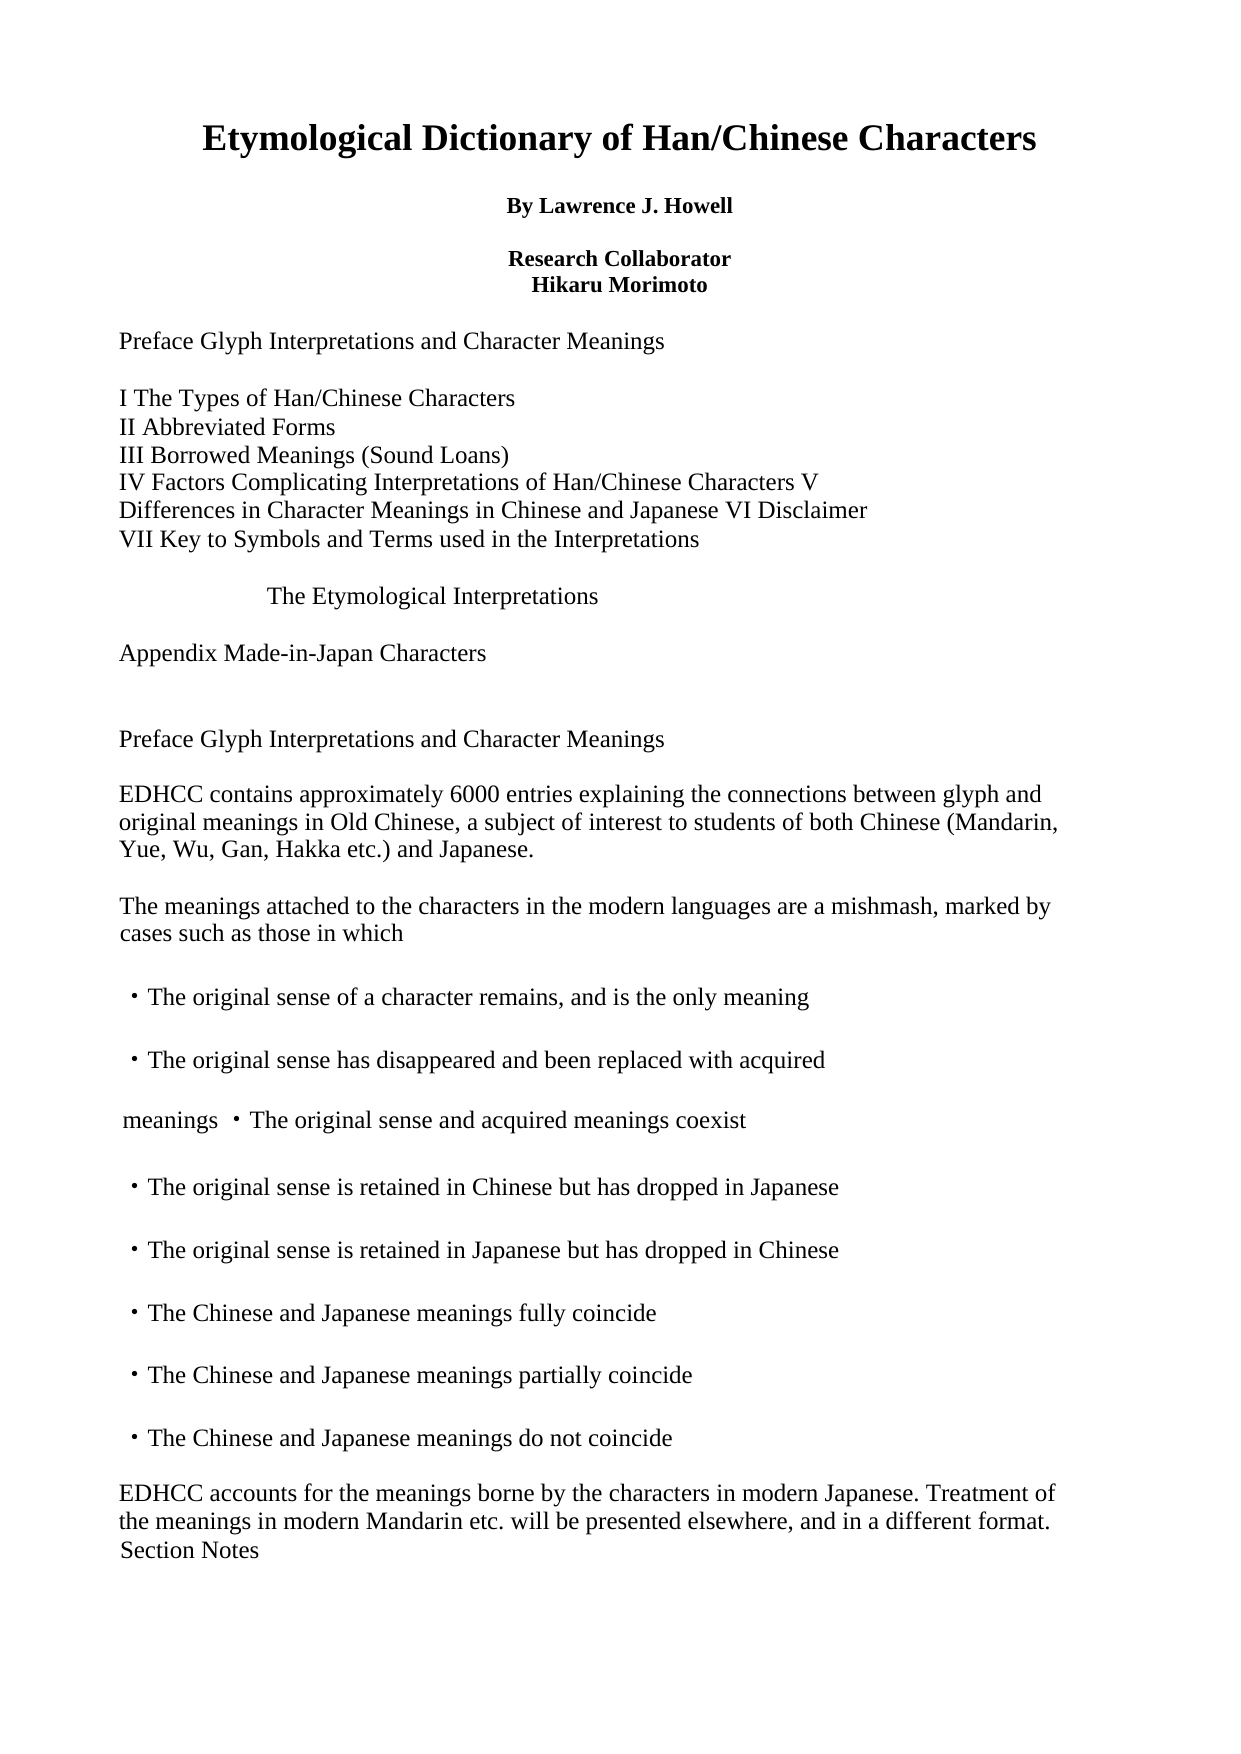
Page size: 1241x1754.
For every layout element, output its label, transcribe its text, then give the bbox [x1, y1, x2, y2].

text II Abbreviated Forms [119, 412, 1123, 440]
text III Borrowed Meanings (Sound Loans) [119, 440, 1123, 469]
text Hikaru Morimoto [116, 271, 1123, 298]
text EDHCC contains approximately 6000 entries explaining the connections between glyph and original meanings in Old Chinese, a subject of interest to students of both Chinese (Mandarin, Yue, Wu, Gan, Hakka etc.) and Japanese. [118, 781, 1109, 863]
text ・The original sense has disappeared and been replaced with acquired meanings ・The original sense and acquired meanings coexist [122, 1045, 911, 1134]
text IV Factors Complicating Interpretations of Han/Chinese Characters V Differences in Character Meanings in Chinese and Japanese VI Disclaimer [118, 469, 910, 524]
text EDHCC accounts for the meanings borne by the characters in modern Japanese. Treatment of the meanings in modern Mandarin etc. will be presented elsewhere, and in a different format. [118, 1480, 1091, 1535]
text ・The original sense of a character remains, and is the only meaning [122, 982, 1123, 1011]
text The meanings attached to the characters in the modern languages are a mishmash, marked by cases such as those in which [119, 892, 1110, 947]
text The Etymological Interpretations [267, 581, 1123, 610]
text ・The original sense is retained in Japanese but has dropped in Chinese [122, 1235, 1123, 1264]
text Section Notes [120, 1535, 1123, 1563]
text VII Key to Symbols and Terms used in the Interpretations [118, 524, 1123, 553]
text Preface Glyph Interpretations and Character Meanings [119, 724, 1123, 753]
text ・The original sense is retained in Chinese but has dropped in Japanese [122, 1172, 1123, 1201]
text Preface Glyph Interpretations and Character Meanings [119, 326, 1123, 354]
text By Lawrence J. Howell [116, 193, 1123, 219]
text ・The Chinese and Japanese meanings do not coincide [122, 1423, 1123, 1452]
text Etymological Dictionary of Han/Chinese Characters [116, 116, 1123, 159]
text Research Collaborator [116, 245, 1123, 271]
text ・The Chinese and Japanese meanings fully coincide [122, 1298, 1123, 1326]
text I The Types of Han/Chinese Characters [119, 383, 1123, 412]
text ・The Chinese and Japanese meanings partially coincide [122, 1360, 1123, 1389]
text Appendix Made-in-Japan Characters [118, 638, 1123, 667]
